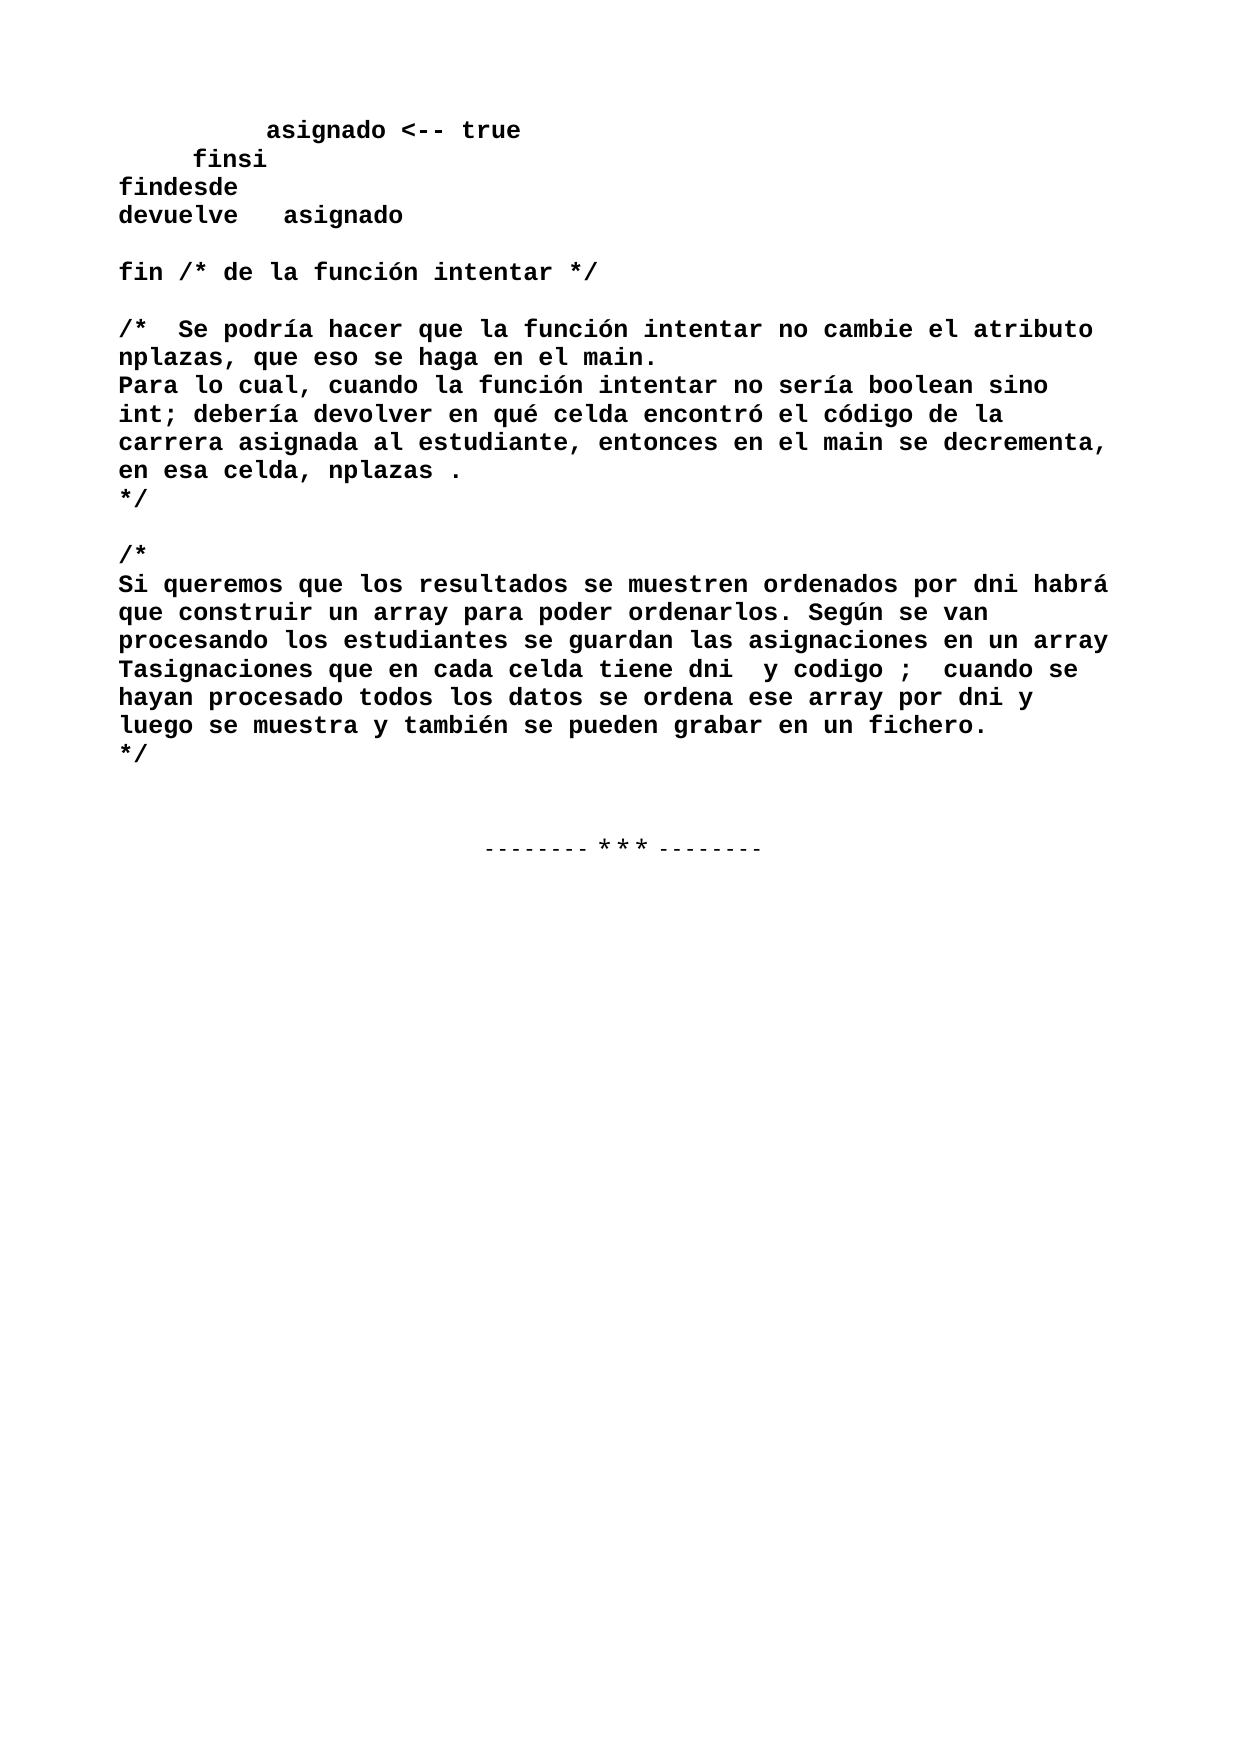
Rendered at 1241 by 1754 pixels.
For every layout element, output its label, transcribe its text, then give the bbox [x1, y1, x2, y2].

text */ [118, 741, 1122, 770]
text devuelve asignado [118, 203, 1122, 231]
text /* [118, 543, 1122, 571]
text */ [118, 486, 1122, 515]
text asignado <-- true [118, 118, 1122, 146]
text findesde [118, 175, 1122, 203]
text Si queremos que los resultados se muestren ordenados por dni habrá que construir un array para poder ordenarlos. Según se van procesando los estudiantes se guardan las asignaciones en un array Tasignaciones que en cada celda tiene dni y codigo ; cuando se hayan procesado todos los datos se ordena ese array por dni y luego se muestra y también se pueden grabar en un fichero. [118, 571, 1122, 741]
text - - - - - - - - * * * - - - - - - - - [118, 832, 1122, 863]
text /* Se podría hacer que la función intentar no cambie el atributo nplazas, que eso se haga en el main. [118, 316, 1122, 373]
text fin /* de la función intentar */ [118, 260, 1122, 288]
text finsi [118, 146, 1122, 175]
text Para lo cual, cuando la función intentar no sería boolean sino int; debería devolver en qué celda encontró el código de la carrera asignada al estudiante, entonces en el main se decrementa, en esa celda, nplazas . [118, 373, 1122, 486]
